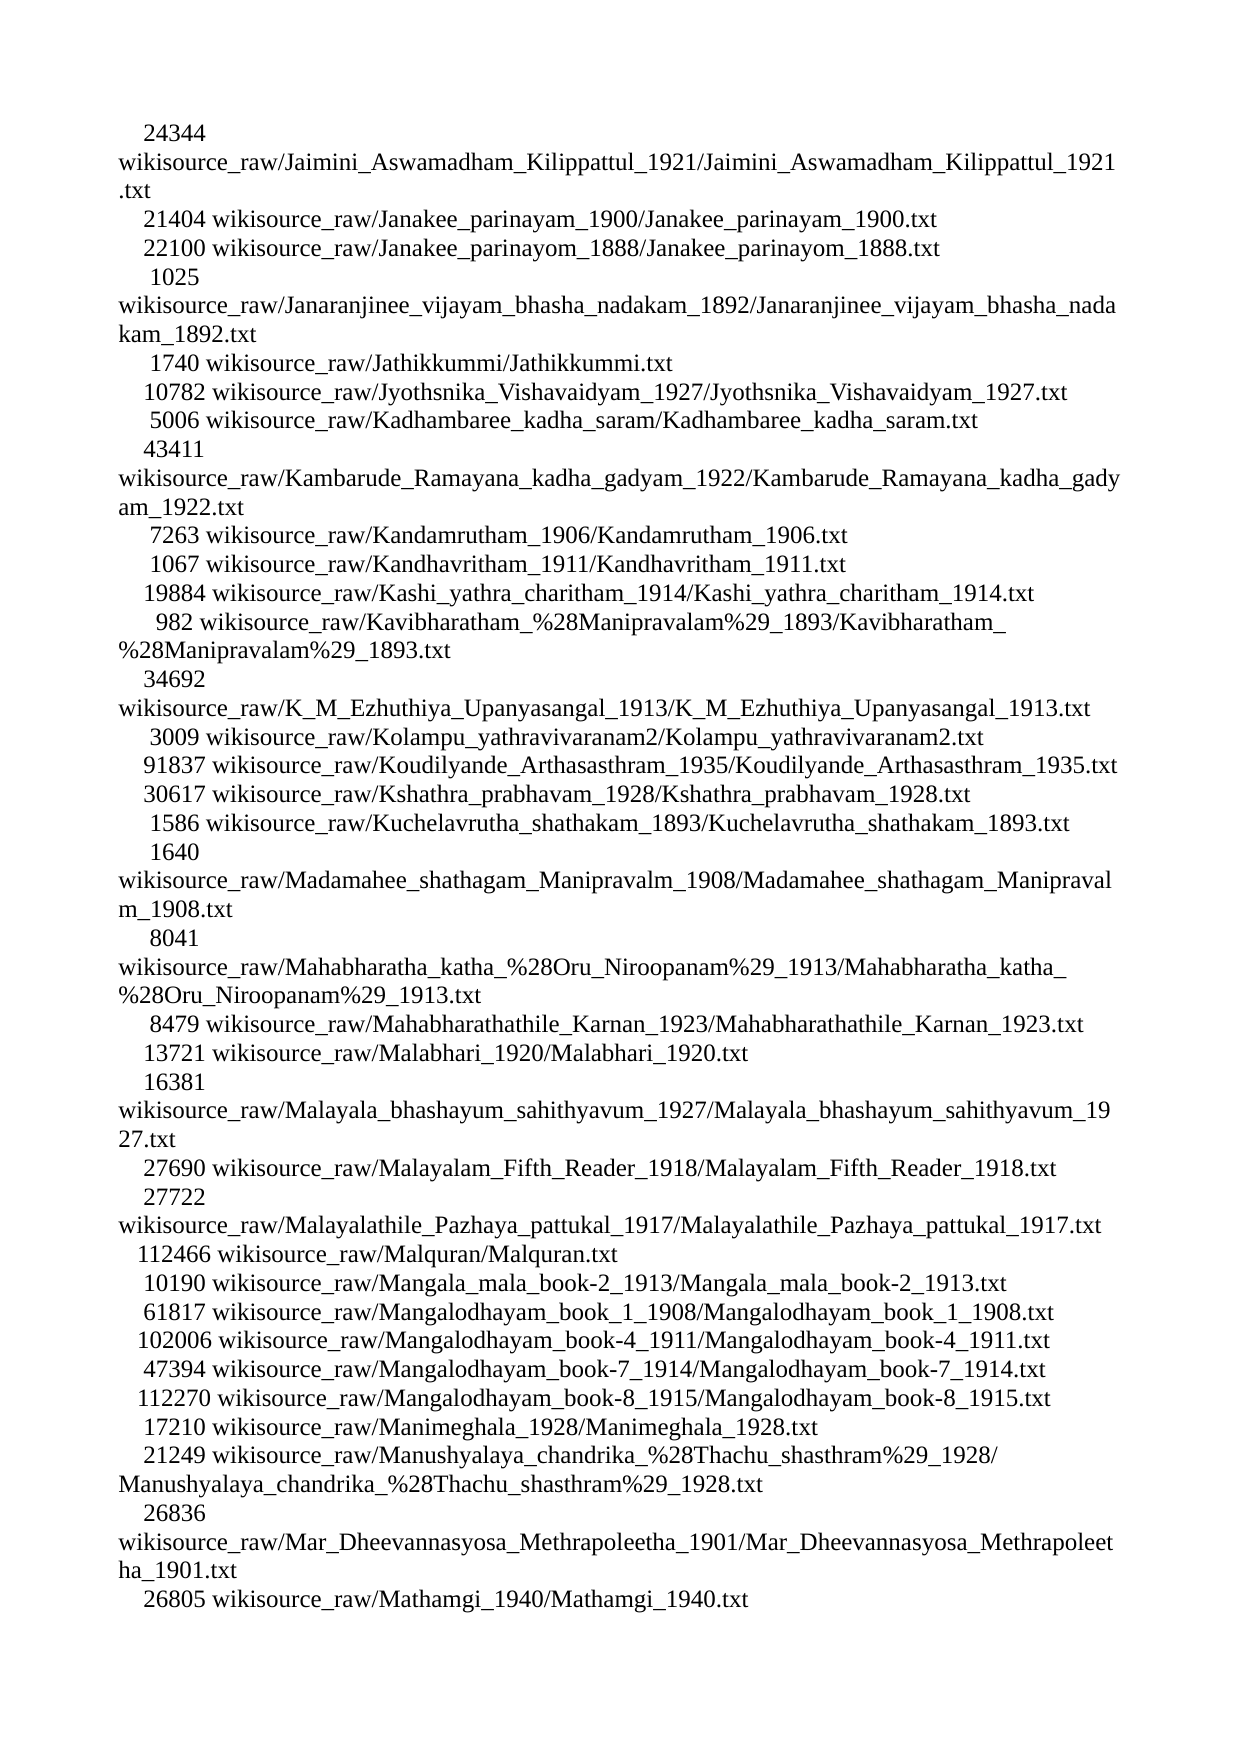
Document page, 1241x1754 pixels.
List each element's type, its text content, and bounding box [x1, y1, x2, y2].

text 112270 wikisource_raw/Mangalodhayam_book-8_1915/Mangalodhayam_book-8_1915.txt [118, 1383, 1122, 1412]
text 17210 wikisource_raw/Manimeghala_1928/Manimeghala_1928.txt [118, 1412, 1122, 1441]
text 43411 wikisource_raw/Kambarude_Ramayana_kadha_gadyam_1922/Kambarude_Ramayana_kadha_gadyam_1922.txt [118, 434, 1122, 521]
text 26836 wikisource_raw/Mar_Dheevannasyosa_Methrapoleetha_1901/Mar_Dheevannasyosa_Methrapoleetha_1901.txt [118, 1498, 1122, 1584]
text 3009 wikisource_raw/Kolampu_yathravivaranam2/Kolampu_yathravivaranam2.txt [118, 722, 1122, 751]
text 27722 wikisource_raw/Malayalathile_Pazhaya_pattukal_1917/Malayalathile_Pazhaya_pattukal_1917.txt [118, 1182, 1122, 1239]
text 21249 wikisource_raw/Manushyalaya_chandrika_%28Thachu_shasthram%29_1928/Manushyalaya_chandrika_%28Thachu_shasthram%29_1928.txt [118, 1441, 1122, 1498]
text 1067 wikisource_raw/Kandhavritham_1911/Kandhavritham_1911.txt [118, 549, 1122, 578]
text 102006 wikisource_raw/Mangalodhayam_book-4_1911/Mangalodhayam_book-4_1911.txt [118, 1326, 1122, 1354]
text 24344 wikisource_raw/Jaimini_Aswamadham_Kilippattul_1921/Jaimini_Aswamadham_Kilippattul_1921.txt [118, 118, 1122, 204]
text 16381 wikisource_raw/Malayala_bhashayum_sahithyavum_1927/Malayala_bhashayum_sahithyavum_1927.txt [118, 1067, 1122, 1153]
text 91837 wikisource_raw/Koudilyande_Arthasasthram_1935/Koudilyande_Arthasasthram_1935.txt [118, 751, 1122, 779]
text 61817 wikisource_raw/Mangalodhayam_book_1_1908/Mangalodhayam_book_1_1908.txt [118, 1297, 1122, 1326]
text 47394 wikisource_raw/Mangalodhayam_book-7_1914/Mangalodhayam_book-7_1914.txt [118, 1354, 1122, 1383]
text 34692 wikisource_raw/K_M_Ezhuthiya_Upanyasangal_1913/K_M_Ezhuthiya_Upanyasangal_1913.txt [118, 664, 1122, 722]
text 1740 wikisource_raw/Jathikkummi/Jathikkummi.txt [118, 348, 1122, 377]
text 112466 wikisource_raw/Malquran/Malquran.txt [118, 1239, 1122, 1268]
text 21404 wikisource_raw/Janakee_parinayam_1900/Janakee_parinayam_1900.txt [118, 204, 1122, 233]
text 8479 wikisource_raw/Mahabharathathile_Karnan_1923/Mahabharathathile_Karnan_1923.txt [118, 1009, 1122, 1038]
text 19884 wikisource_raw/Kashi_yathra_charitham_1914/Kashi_yathra_charitham_1914.txt [118, 578, 1122, 607]
text 30617 wikisource_raw/Kshathra_prabhavam_1928/Kshathra_prabhavam_1928.txt [118, 779, 1122, 808]
text 1640 wikisource_raw/Madamahee_shathagam_Manipravalm_1908/Madamahee_shathagam_Manipravalm_1908.txt [118, 837, 1122, 923]
text 982 wikisource_raw/Kavibharatham_%28Manipravalam%29_1893/Kavibharatham_%28Manipravalam%29_1893.txt [118, 607, 1122, 664]
text 5006 wikisource_raw/Kadhambaree_kadha_saram/Kadhambaree_kadha_saram.txt [118, 406, 1122, 434]
text 8041 wikisource_raw/Mahabharatha_katha_%28Oru_Niroopanam%29_1913/Mahabharatha_katha_%28Oru_Niroopanam%29_1913.txt [118, 923, 1122, 1009]
text 22100 wikisource_raw/Janakee_parinayom_1888/Janakee_parinayom_1888.txt [118, 233, 1122, 262]
text 1586 wikisource_raw/Kuchelavrutha_shathakam_1893/Kuchelavrutha_shathakam_1893.txt [118, 808, 1122, 837]
text 10190 wikisource_raw/Mangala_mala_book-2_1913/Mangala_mala_book-2_1913.txt [118, 1268, 1122, 1297]
text 26805 wikisource_raw/Mathamgi_1940/Mathamgi_1940.txt [118, 1584, 1122, 1613]
text 13721 wikisource_raw/Malabhari_1920/Malabhari_1920.txt [118, 1038, 1122, 1067]
text 7263 wikisource_raw/Kandamrutham_1906/Kandamrutham_1906.txt [118, 521, 1122, 549]
text 10782 wikisource_raw/Jyothsnika_Vishavaidyam_1927/Jyothsnika_Vishavaidyam_1927.txt [118, 377, 1122, 406]
text 1025 wikisource_raw/Janaranjinee_vijayam_bhasha_nadakam_1892/Janaranjinee_vijayam_bhasha_nadakam_1892.txt [118, 262, 1122, 348]
text 27690 wikisource_raw/Malayalam_Fifth_Reader_1918/Malayalam_Fifth_Reader_1918.txt [118, 1153, 1122, 1182]
